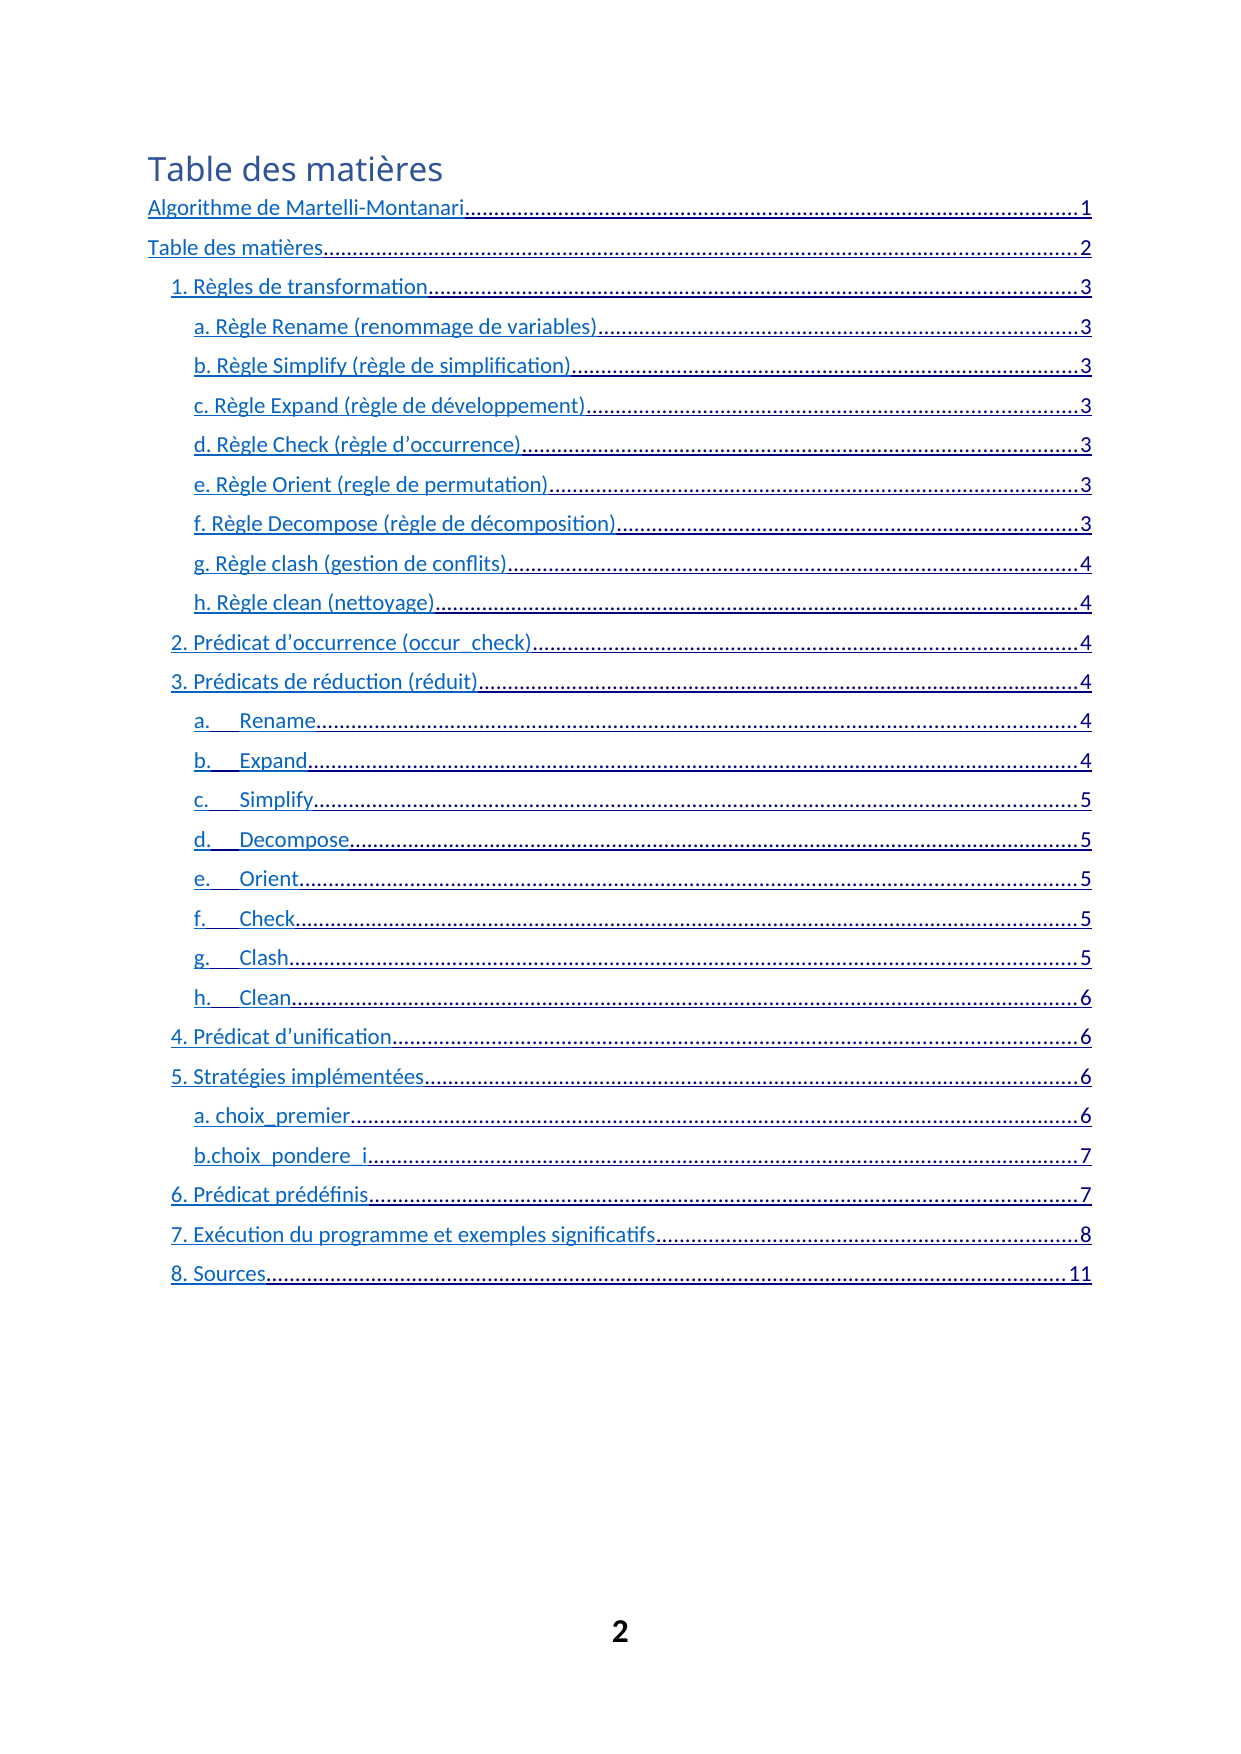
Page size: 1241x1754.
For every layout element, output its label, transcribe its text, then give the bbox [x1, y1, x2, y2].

text 3. Prédicats de réduction (réduit) 4 [171, 667, 1093, 695]
text 1. Règles de transformation 3 [171, 272, 1093, 300]
text a. Rename 4 [193, 707, 1093, 734]
text d. Règle Check (règle d’occurrence) 3 [193, 430, 1093, 458]
text Table des matières 2 [148, 233, 1093, 261]
text 6. Prédicat prédéfinis 7 [171, 1180, 1093, 1208]
text 7. Exécution du programme et exemples significatifs 8 [171, 1220, 1093, 1248]
text h. Règle clean (nettoyage) 4 [193, 588, 1093, 616]
text c. Règle Expand (règle de développement) 3 [193, 391, 1093, 419]
text f. Check 5 [193, 904, 1093, 932]
text a. Règle Rename (renommage de variables) 3 [193, 312, 1093, 340]
text g. Règle clash (gestion de conflits) 4 [193, 549, 1093, 577]
text Algorithme de Martelli-Montanari 1 [148, 193, 1093, 221]
text e. Orient 5 [193, 864, 1093, 892]
text b. Expand 4 [193, 746, 1093, 774]
text a. choix_premier 6 [193, 1101, 1093, 1129]
text d. Decompose 5 [193, 825, 1093, 853]
text 4. Prédicat d’unification 6 [171, 1022, 1093, 1050]
subtitle Table des matières [148, 146, 1093, 191]
text g. Clash 5 [193, 943, 1093, 971]
text f. Règle Decompose (règle de décomposition) 3 [193, 509, 1093, 537]
text 2. Prédicat d’occurrence (occur_check) 4 [171, 628, 1093, 656]
text 5. Stratégies implémentées 6 [171, 1062, 1093, 1090]
text c. Simplify 5 [193, 786, 1093, 813]
text h. Clean 6 [193, 983, 1093, 1011]
text e. Règle Orient (regle de permutation) 3 [193, 470, 1093, 498]
text b.choix_pondere_i 7 [193, 1141, 1093, 1169]
text b. Règle Simplify (règle de simplification) 3 [193, 351, 1093, 379]
text 8. Sources 11 [171, 1259, 1093, 1287]
